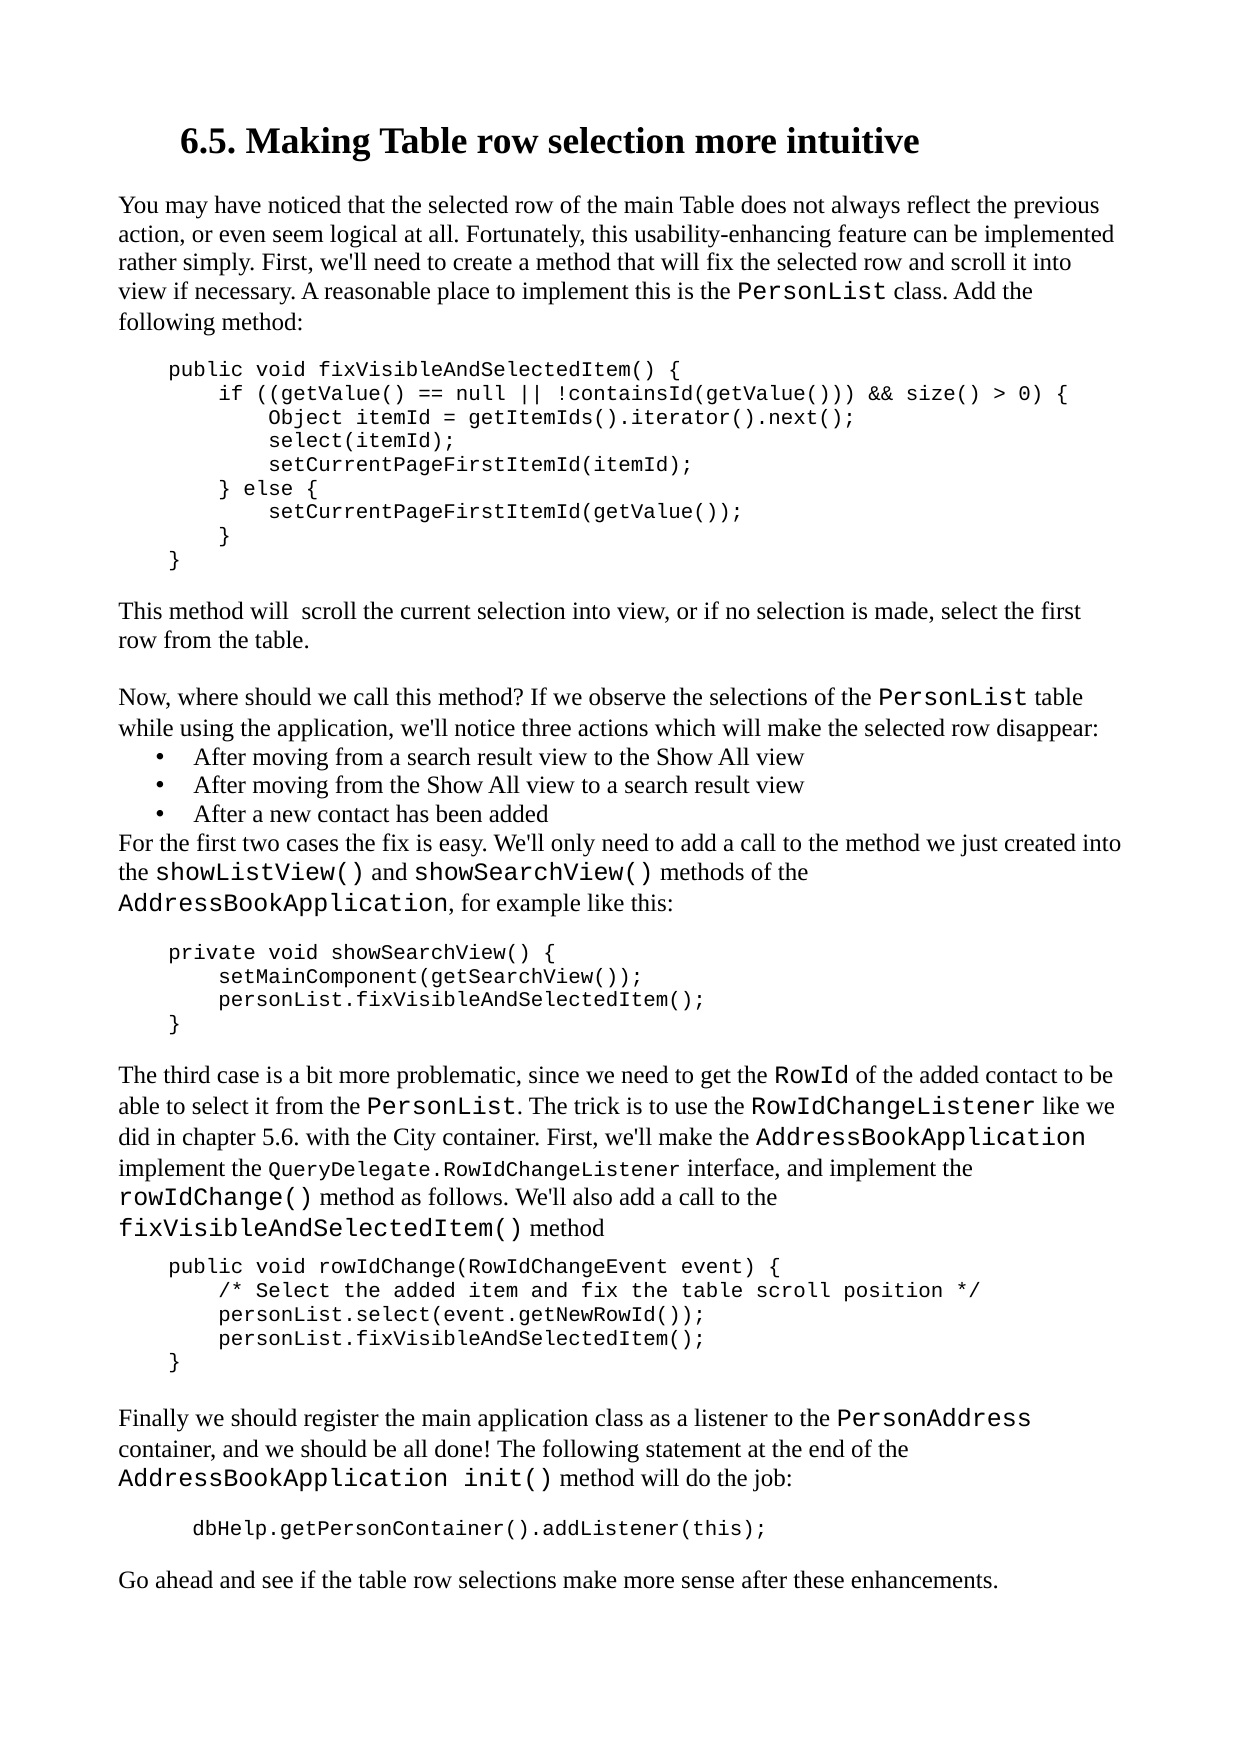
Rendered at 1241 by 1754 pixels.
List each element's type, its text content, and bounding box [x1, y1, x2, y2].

text select(itemId); [118, 430, 1122, 454]
list After a new contact has been added [156, 799, 1122, 828]
text /* Select the added item and fix the table scroll position */ [118, 1280, 1122, 1304]
text Object itemId = getItemIds().iterator().next(); [118, 407, 1122, 430]
text personList.fixVisibleAndSelectedItem(); [118, 989, 1122, 1013]
text personList.fixVisibleAndSelectedItem(); [118, 1327, 1122, 1351]
text setCurrentPageFirstItemId(itemId); [118, 454, 1122, 478]
text The third case is a bit more problematic, since we need to get the RowId of the added contact to be able to select it from the PersonList. The trick is to use the RowIdChangeListener like we did in chapter 5.6. with the City container. First, we'll make the AddressBookApplication implement the QueryDelegate.RowIdChangeListener interface, and implement the rowIdChange() method as follows. We'll also add a call to the fixVisibleAndSelectedItem() method [118, 1060, 1122, 1244]
text } else { [118, 478, 1122, 501]
text dbHelp.getPersonContainer().addListener(this); [118, 1518, 1122, 1541]
text } [118, 1013, 1122, 1037]
list After moving from a search result view to the Show All view [156, 742, 1122, 771]
text } [118, 549, 1122, 572]
subtitle 6.5. Making Table row selection more intuitive [178, 118, 1122, 161]
text Now, where should we call this method? If we observe the selections of the PersonList table while using the application, we'll notice three actions which will make the selected row disappear: [118, 682, 1122, 742]
text if ((getValue() == null || !containsId(getValue())) && size() > 0) { [118, 383, 1122, 407]
text Finally we should register the main application class as a listener to the PersonAddress container, and we should be all done! The following statement at the end of the AddressBookApplication init() method will do the job: [118, 1403, 1122, 1494]
text setMainComponent(getSearchView()); [118, 966, 1122, 989]
text personList.select(event.getNewRowId()); [118, 1304, 1122, 1327]
text } [118, 1351, 1122, 1375]
text public void fixVisibleAndSelectedItem() { [118, 359, 1122, 383]
text Go ahead and see if the table row selections make more sense after these enhancements. [118, 1565, 1122, 1594]
text } [118, 525, 1122, 549]
text setCurrentPageFirstItemId(getValue()); [118, 501, 1122, 525]
list After moving from the Show All view to a search result view [156, 771, 1122, 799]
text You may have noticed that the selected row of the main Table does not always reflect the previous action, or even seem logical at all. Fortunately, this usability-enhancing feature can be implemented rather simply. First, we'll need to create a method that will fix the selected row and scroll it into view if necessary. A reasonable place to implement this is the PersonList class. Add the following method: [118, 190, 1122, 336]
text This method will scroll the current selection into view, or if no selection is made, select the first row from the table. [118, 596, 1122, 653]
text For the first two cases the fix is easy. We'll only need to add a call to the method we just created into the showListView() and showSearchView() methods of the AddressBookApplication, for example like this: [118, 828, 1122, 918]
text public void rowIdChange(RowIdChangeEvent event) { [118, 1257, 1122, 1280]
text private void showSearchView() { [118, 942, 1122, 966]
